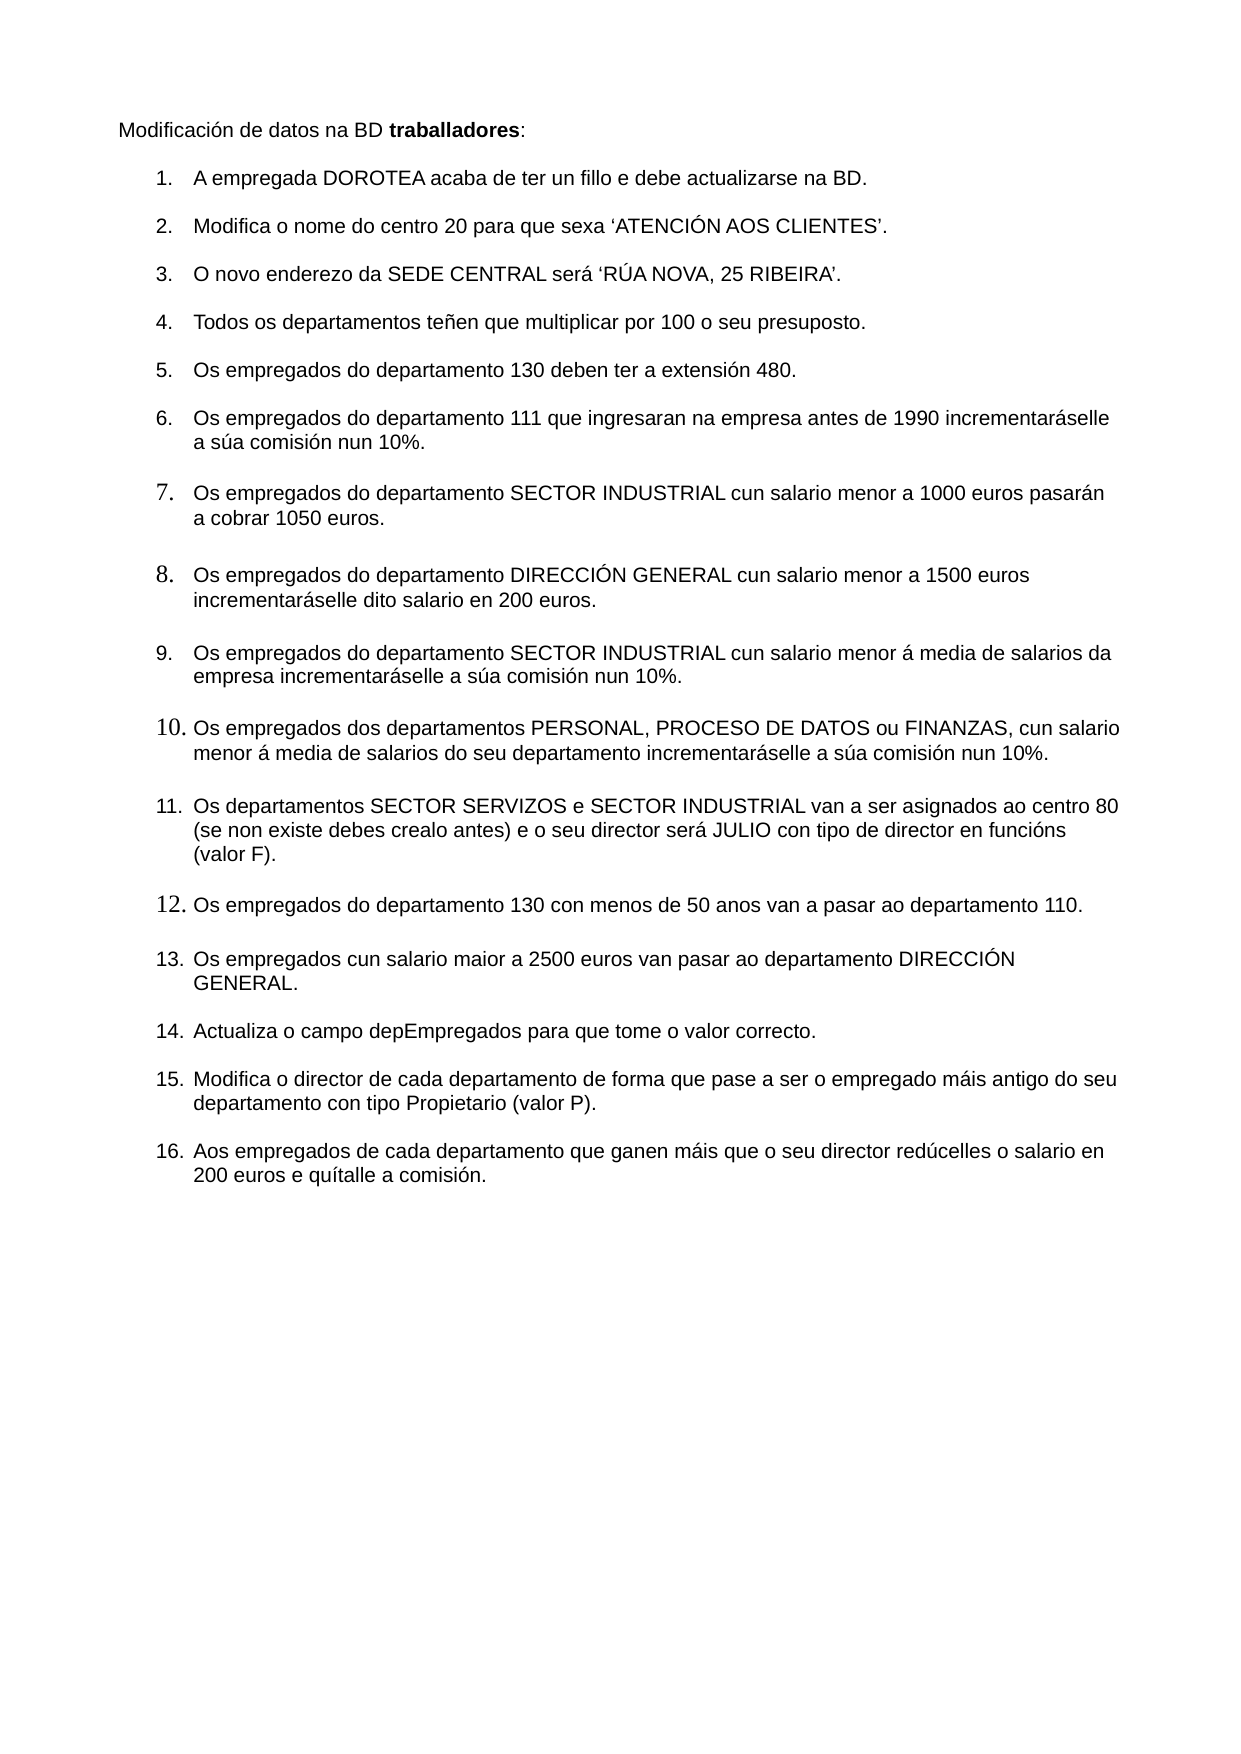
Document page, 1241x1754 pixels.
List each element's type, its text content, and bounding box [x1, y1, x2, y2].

list Os departamentos SECTOR SERVIZOS e SECTOR INDUSTRIAL van a ser asignados ao centro 80 (se non existe debes crealo antes) e o seu director será JULIO con tipo de director en funcións (valor F). [156, 794, 1122, 866]
list Modifica o director de cada departamento de forma que pase a ser o empregado máis antigo do seu departamento con tipo Propietario (valor P). [156, 1067, 1122, 1115]
list Os empregados do departamento DIRECCIÓN GENERAL cun salario menor a 1500 euros incrementaráselle dito salario en 200 euros. [156, 559, 1122, 612]
list Os empregados do departamento SECTOR INDUSTRIAL cun salario menor a 1000 euros pasarán a cobrar 1050 euros. [156, 477, 1122, 530]
text Modificación de datos na BD traballadores: [118, 118, 1122, 142]
list Os empregados do departamento SECTOR INDUSTRIAL cun salario menor á media de salarios da empresa incrementaráselle a súa comisión nun 10%. [156, 640, 1122, 688]
list Os empregados dos departamentos PERSONAL, PROCESO DE DATOS ou FINANZAS, cun salario menor á media de salarios do seu departamento incrementaráselle a súa comisión nun 10%. [156, 712, 1122, 765]
list Os empregados do departamento 111 que ingresaran na empresa antes de 1990 incrementaráselle a súa comisión nun 10%. [156, 406, 1122, 453]
list Modifica o nome do centro 20 para que sexa ‘ATENCIÓN AOS CLIENTES’. [156, 214, 1122, 238]
list Os empregados do departamento 130 deben ter a extensión 480. [156, 358, 1122, 382]
list Todos os departamentos teñen que multiplicar por 100 o seu presuposto. [156, 310, 1122, 334]
list Aos empregados de cada departamento que ganen máis que o seu director redúcelles o salario en 200 euros e quítalle a comisión. [156, 1139, 1122, 1187]
list A empregada DOROTEA acaba de ter un fillo e debe actualizarse na BD. [156, 166, 1122, 190]
list Os empregados cun salario maior a 2500 euros van pasar ao departamento DIRECCIÓN GENERAL. [156, 947, 1122, 995]
list O novo enderezo da SEDE CENTRAL será ‘RÚA NOVA, 25 RIBEIRA’. [156, 262, 1122, 286]
list Actualiza o campo depEmpregados para que tome o valor correcto. [156, 1019, 1122, 1043]
list Os empregados do departamento 130 con menos de 50 anos van a pasar ao departamento 110. [156, 889, 1122, 918]
